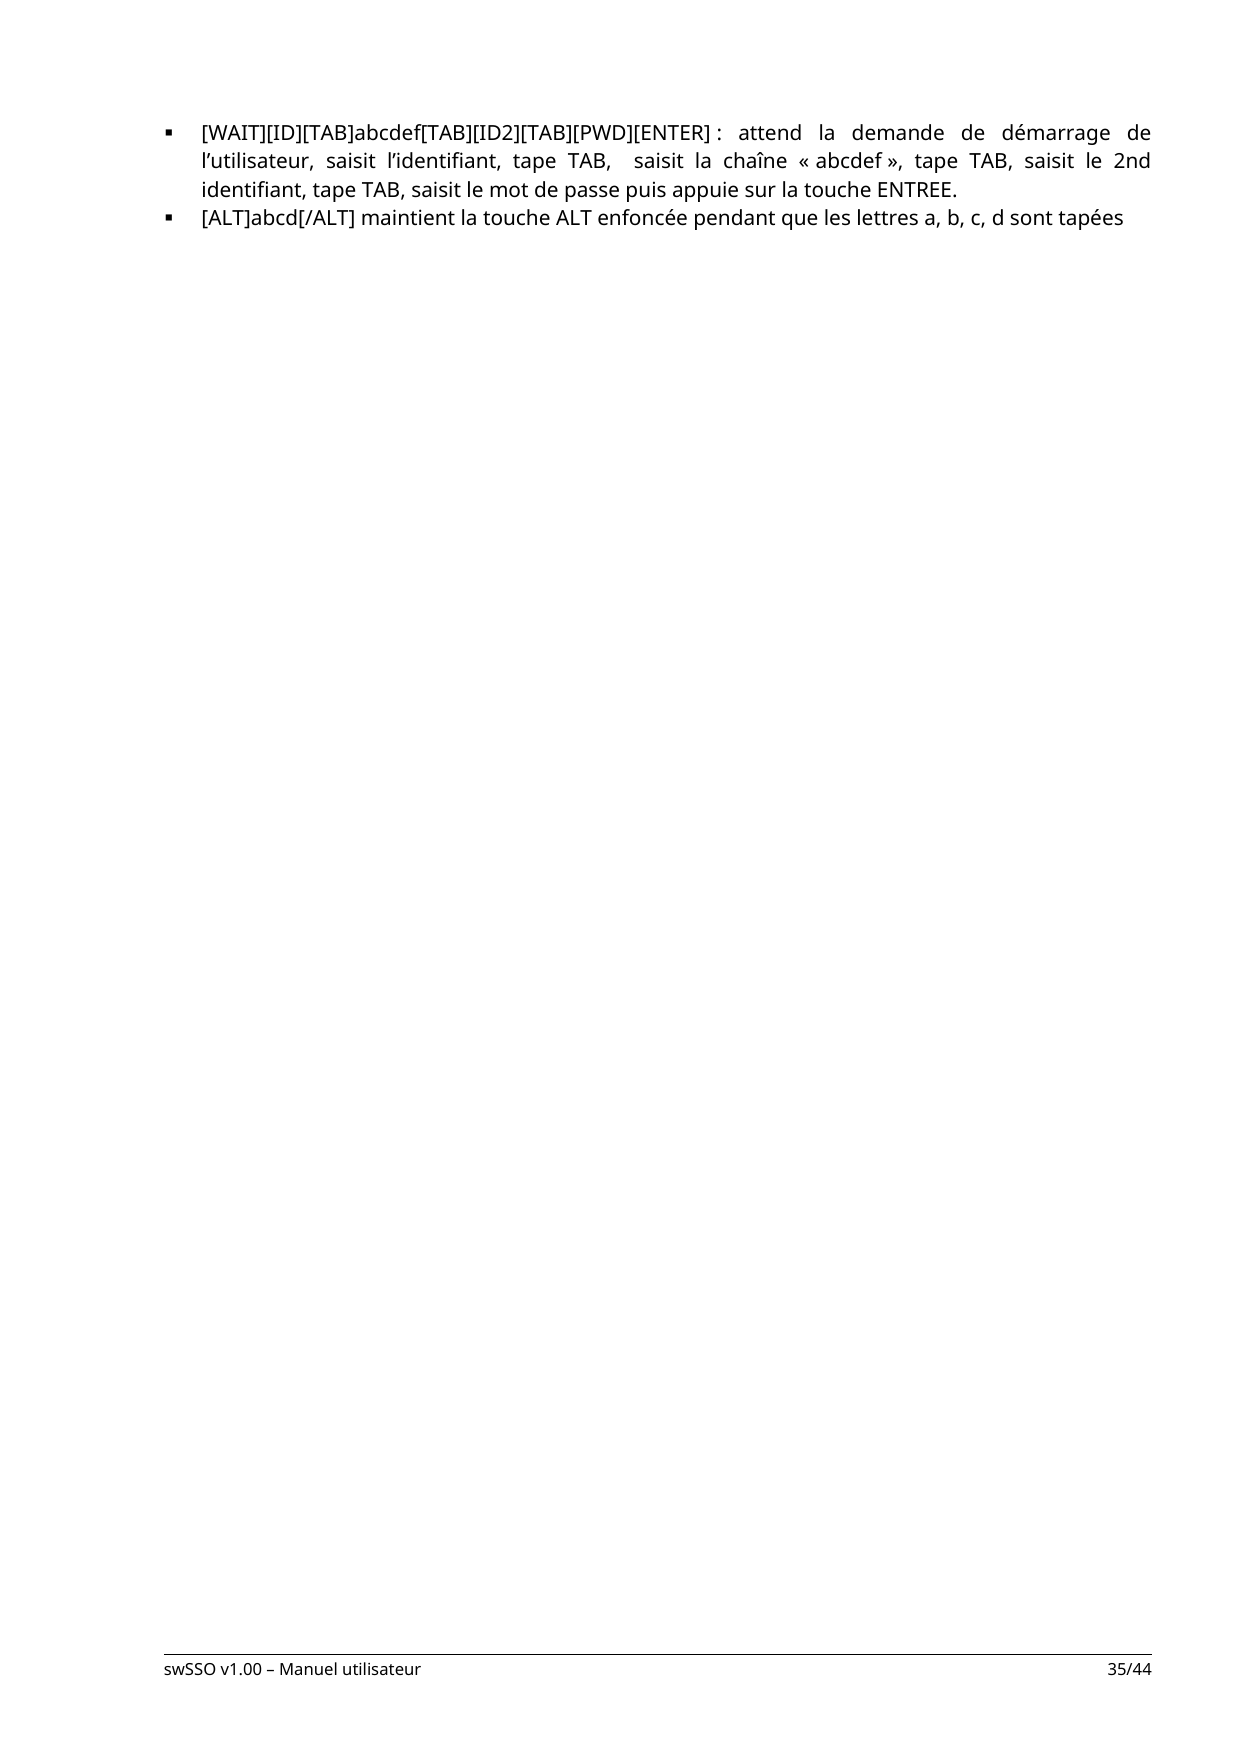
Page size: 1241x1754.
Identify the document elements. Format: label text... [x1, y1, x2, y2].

list [ALT]abcd[/ALT] maintient la touche ALT enfoncée pendant que les lettres a, b, c, d sont tapées [164, 203, 1152, 232]
list [WAIT][ID][TAB]abcdef[TAB][ID2][TAB][PWD][ENTER] : attend la demande de démarrage de l’utilisateur, saisit l’identifiant, tape TAB, saisit la chaîne « abcdef », tape TAB, saisit le 2nd identifiant, tape TAB, saisit le mot de passe puis appuie sur la touche ENTREE. [164, 118, 1152, 203]
